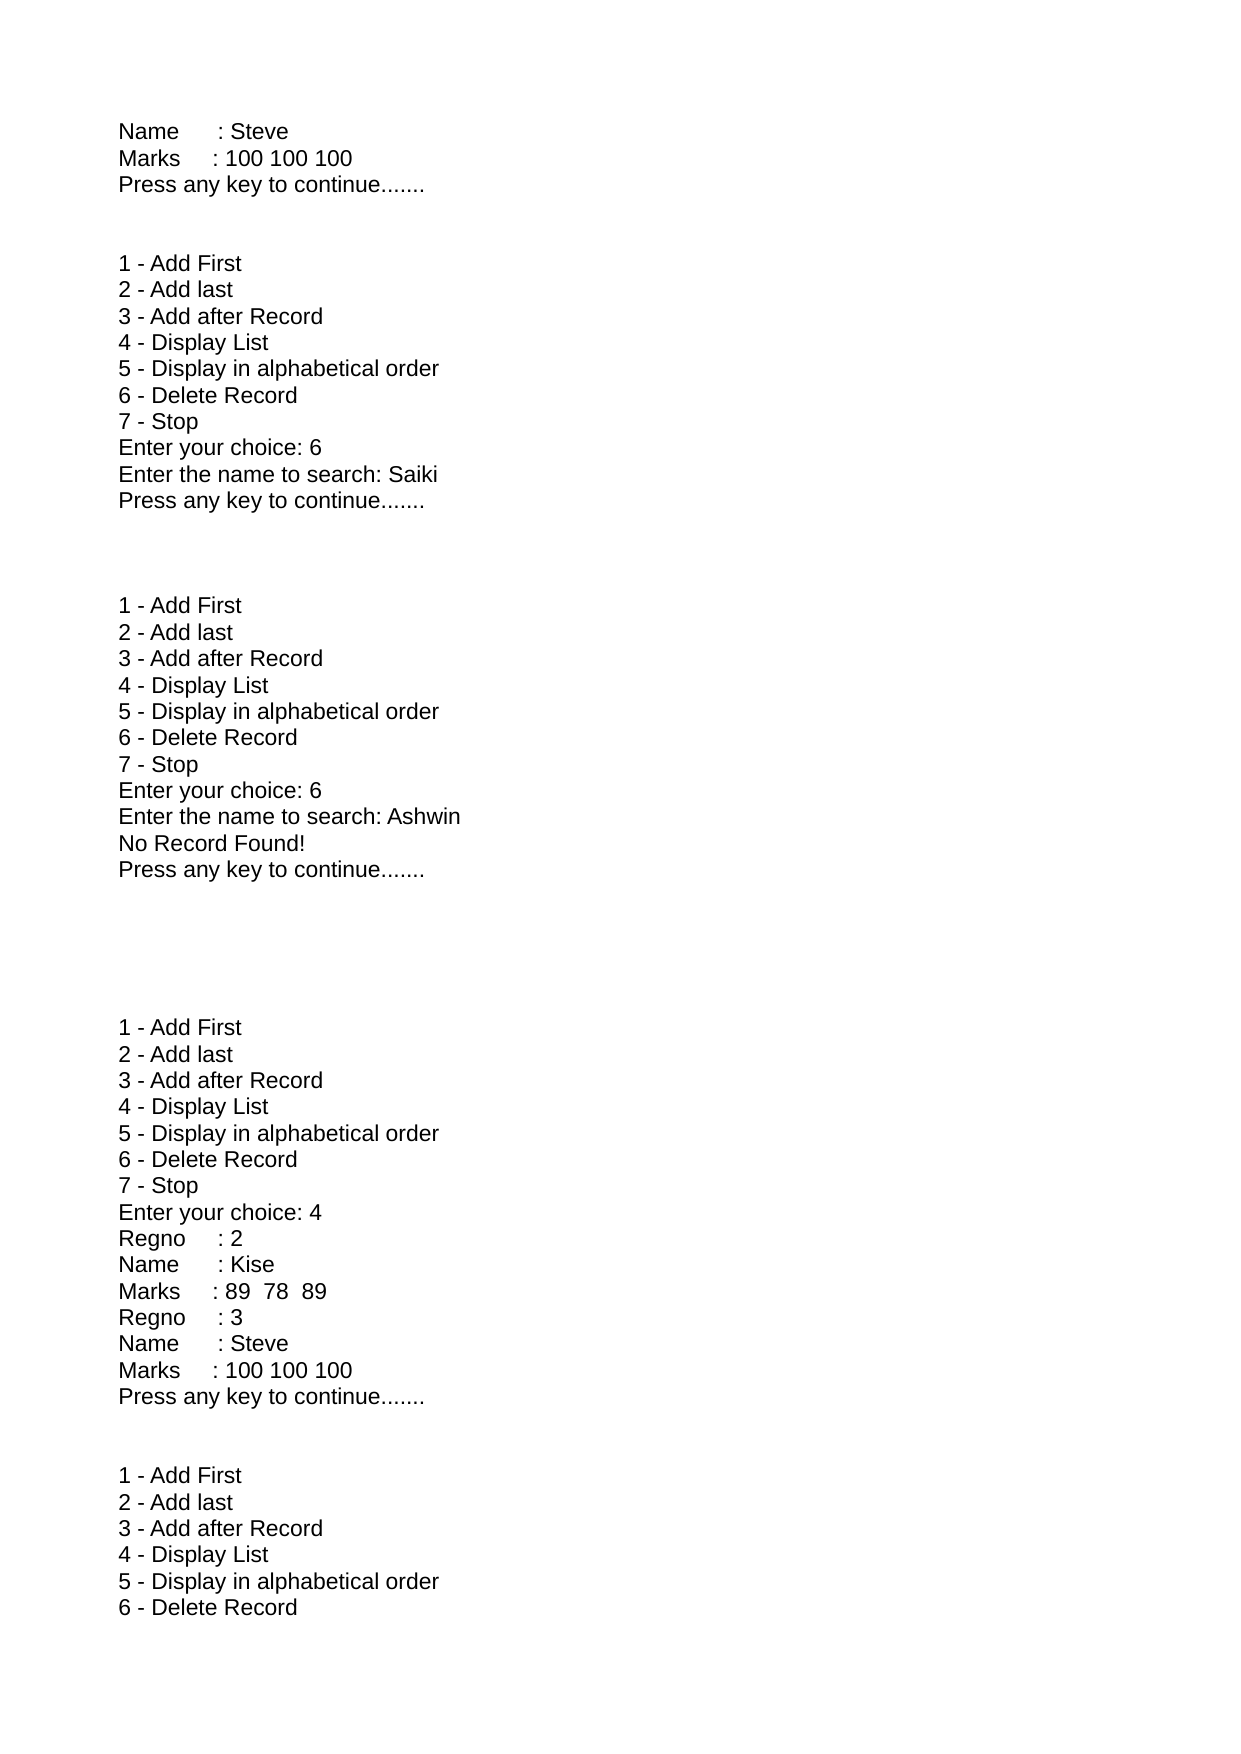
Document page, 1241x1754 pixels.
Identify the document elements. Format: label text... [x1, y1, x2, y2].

text Press any key to continue....... [118, 856, 1122, 882]
text Regno : 2 [118, 1225, 1122, 1251]
text 1 - Add First [118, 1014, 1122, 1041]
text 5 - Display in alphabetical order [118, 355, 1122, 382]
text 6 - Delete Record [118, 1594, 1122, 1620]
text Press any key to continue....... [118, 487, 1122, 513]
text Enter the name to search: Ashwin [118, 803, 1122, 830]
text 6 - Delete Record [118, 724, 1122, 751]
text Marks : 100 100 100 [118, 1357, 1122, 1383]
text 1 - Add First [118, 1462, 1122, 1488]
text 3 - Add after Record [118, 645, 1122, 672]
text 1 - Add First [118, 592, 1122, 619]
text 1 - Add First [118, 250, 1122, 276]
text Marks : 89 78 89 [118, 1278, 1122, 1304]
text 4 - Display List [118, 1093, 1122, 1119]
text 5 - Display in alphabetical order [118, 1119, 1122, 1146]
text Marks : 100 100 100 [118, 144, 1122, 171]
text 4 - Display List [118, 329, 1122, 355]
text Name : Steve [118, 118, 1122, 144]
text 6 - Delete Record [118, 382, 1122, 408]
text Press any key to continue....... [118, 1383, 1122, 1409]
text 3 - Add after Record [118, 303, 1122, 329]
text 7 - Stop [118, 1172, 1122, 1199]
text 2 - Add last [118, 1041, 1122, 1067]
text 7 - Stop [118, 751, 1122, 777]
text 2 - Add last [118, 276, 1122, 303]
text 6 - Delete Record [118, 1146, 1122, 1172]
text Enter the name to search: Saiki [118, 461, 1122, 487]
text No Record Found! [118, 830, 1122, 856]
text 3 - Add after Record [118, 1067, 1122, 1093]
text Press any key to continue....... [118, 171, 1122, 197]
text 4 - Display List [118, 672, 1122, 698]
text 7 - Stop [118, 408, 1122, 434]
text Name : Kise [118, 1251, 1122, 1278]
text Enter your choice: 4 [118, 1199, 1122, 1225]
text 4 - Display List [118, 1541, 1122, 1568]
text 2 - Add last [118, 1488, 1122, 1515]
text 5 - Display in alphabetical order [118, 1568, 1122, 1594]
text Name : Steve [118, 1330, 1122, 1357]
text Enter your choice: 6 [118, 777, 1122, 803]
text Regno : 3 [118, 1304, 1122, 1330]
text Enter your choice: 6 [118, 434, 1122, 461]
text 3 - Add after Record [118, 1515, 1122, 1541]
text 5 - Display in alphabetical order [118, 698, 1122, 724]
text 2 - Add last [118, 619, 1122, 645]
